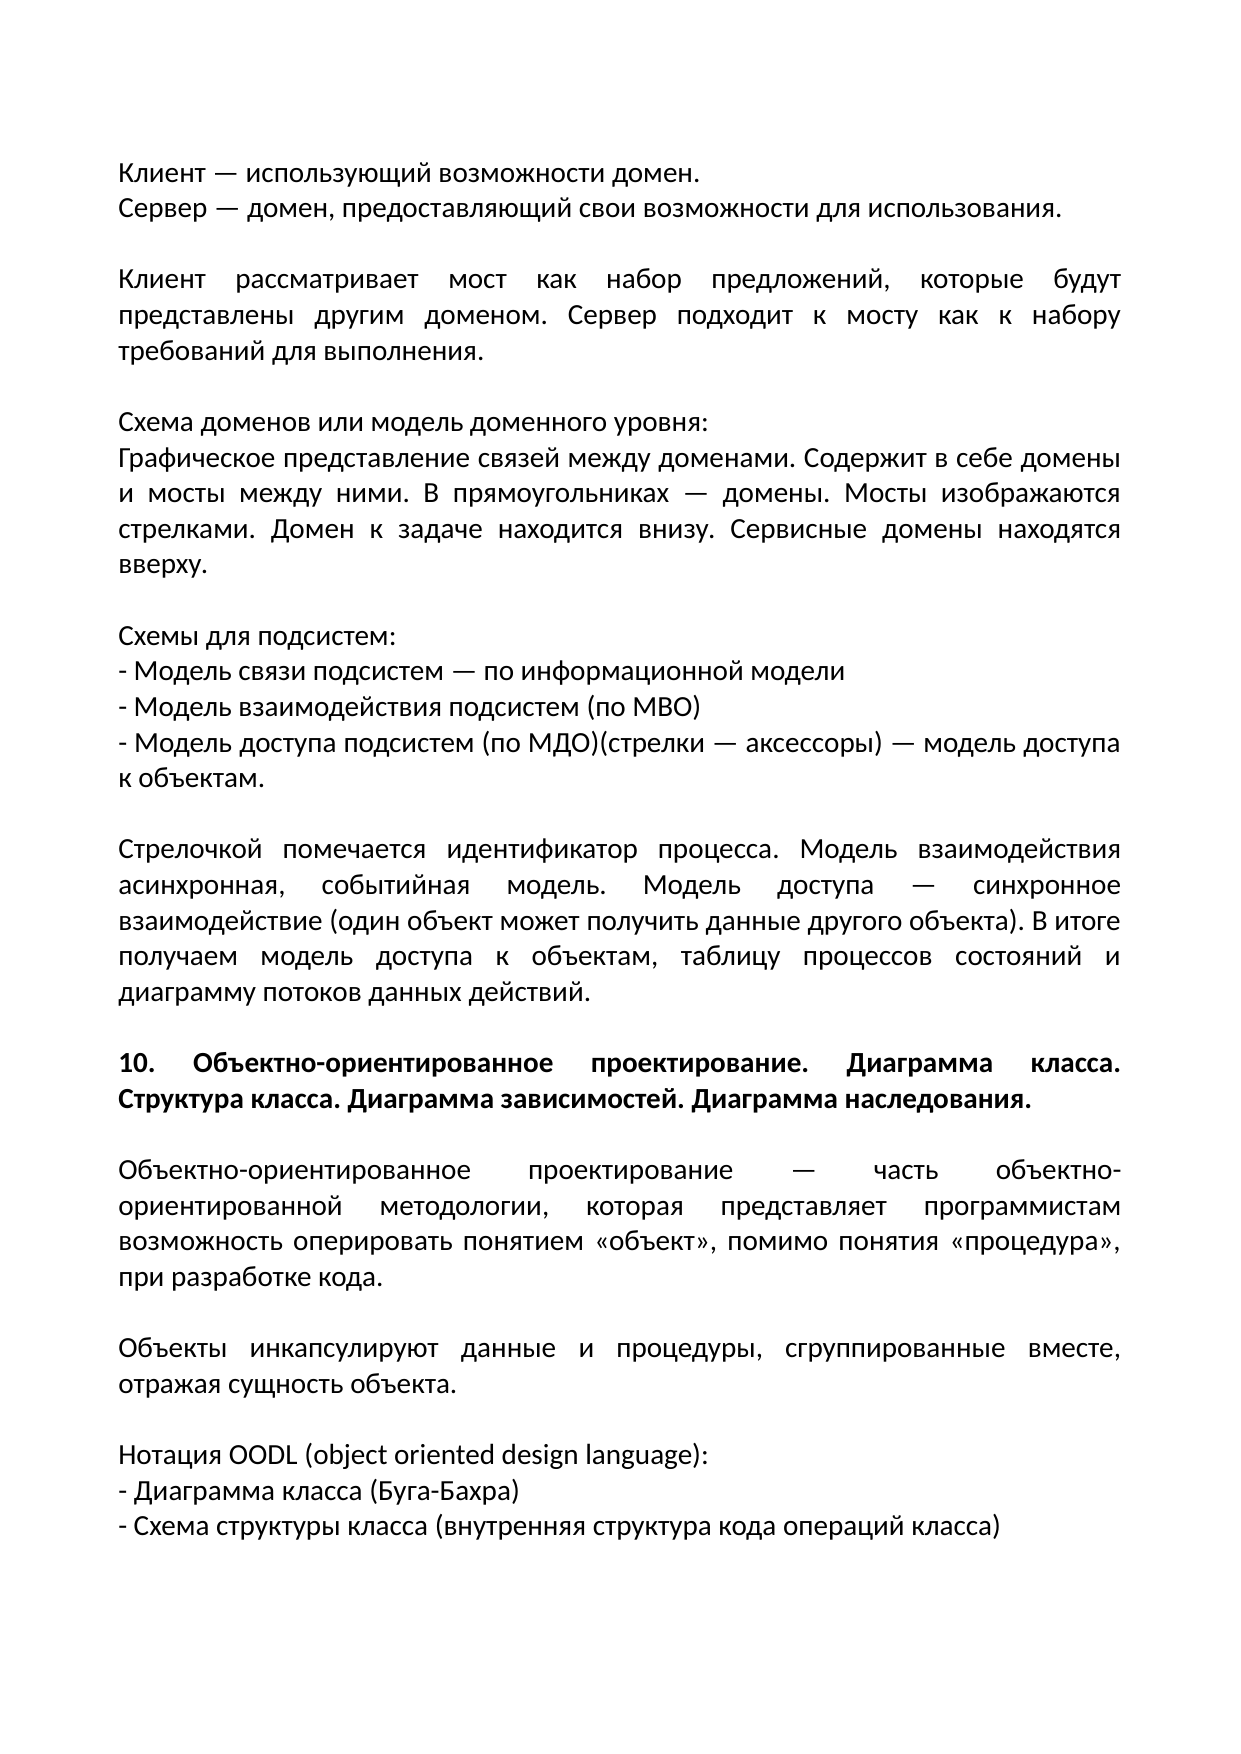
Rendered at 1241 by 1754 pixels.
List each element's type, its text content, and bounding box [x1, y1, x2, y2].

text Сервер — домен, предоставляющий свои возможности для использования. [118, 189, 1122, 225]
text 10. Объектно-ориентированное проектирование. Диаграмма класса. Структура класса. Диаграмма зависимостей. Диаграмма наследования. [118, 1044, 1122, 1116]
text Объектно-ориентированное проектирование — часть объектно-ориентированной методологии, которая представляет программистам возможность оперировать понятием «объект», помимо понятия «процедура», при разработке кода. [118, 1151, 1122, 1294]
text Клиент — использующий возможности домен. [118, 154, 1122, 189]
text Нотация OODL (object oriented design language): [118, 1436, 1122, 1472]
text Схема доменов или модель доменного уровня: [118, 403, 1122, 439]
text - Схема структуры класса (внутренняя структура кода операций класса) [118, 1507, 1122, 1543]
text - Модель взаимодействия подсистем (по МВО) [118, 688, 1122, 724]
text Схемы для подсистем: [118, 617, 1122, 652]
text Стрелочкой помечается идентификатор процесса. Модель взаимодействия асинхронная, событийная модель. Модель доступа — синхронное взаимодействие (один объект может получить данные другого объекта). В итоге получаем модель доступа к объектам, таблицу процессов состояний и диаграмму потоков данных действий. [118, 831, 1122, 1009]
text Объекты инкапсулируют данные и процедуры, сгруппированные вместе, отражая сущность объекта. [118, 1329, 1122, 1401]
text Графическое представление связей между доменами. Содержит в себе домены и мосты между ними. В прямоугольниках — домены. Мосты изображаются стрелками. Домен к задаче находится внизу. Сервисные домены находятся вверху. [118, 439, 1122, 581]
text - Модель доступа подсистем (по МДО)(стрелки — аксессоры) — модель доступа к объектам. [118, 724, 1122, 795]
text - Модель связи подсистем — по информационной модели [118, 652, 1122, 688]
text Клиент рассматривает мост как набор предложений, которые будут представлены другим доменом. Сервер подходит к мосту как к набору требований для выполнения. [118, 261, 1122, 367]
text - Диаграмма класса (Буга-Бахра) [118, 1472, 1122, 1507]
